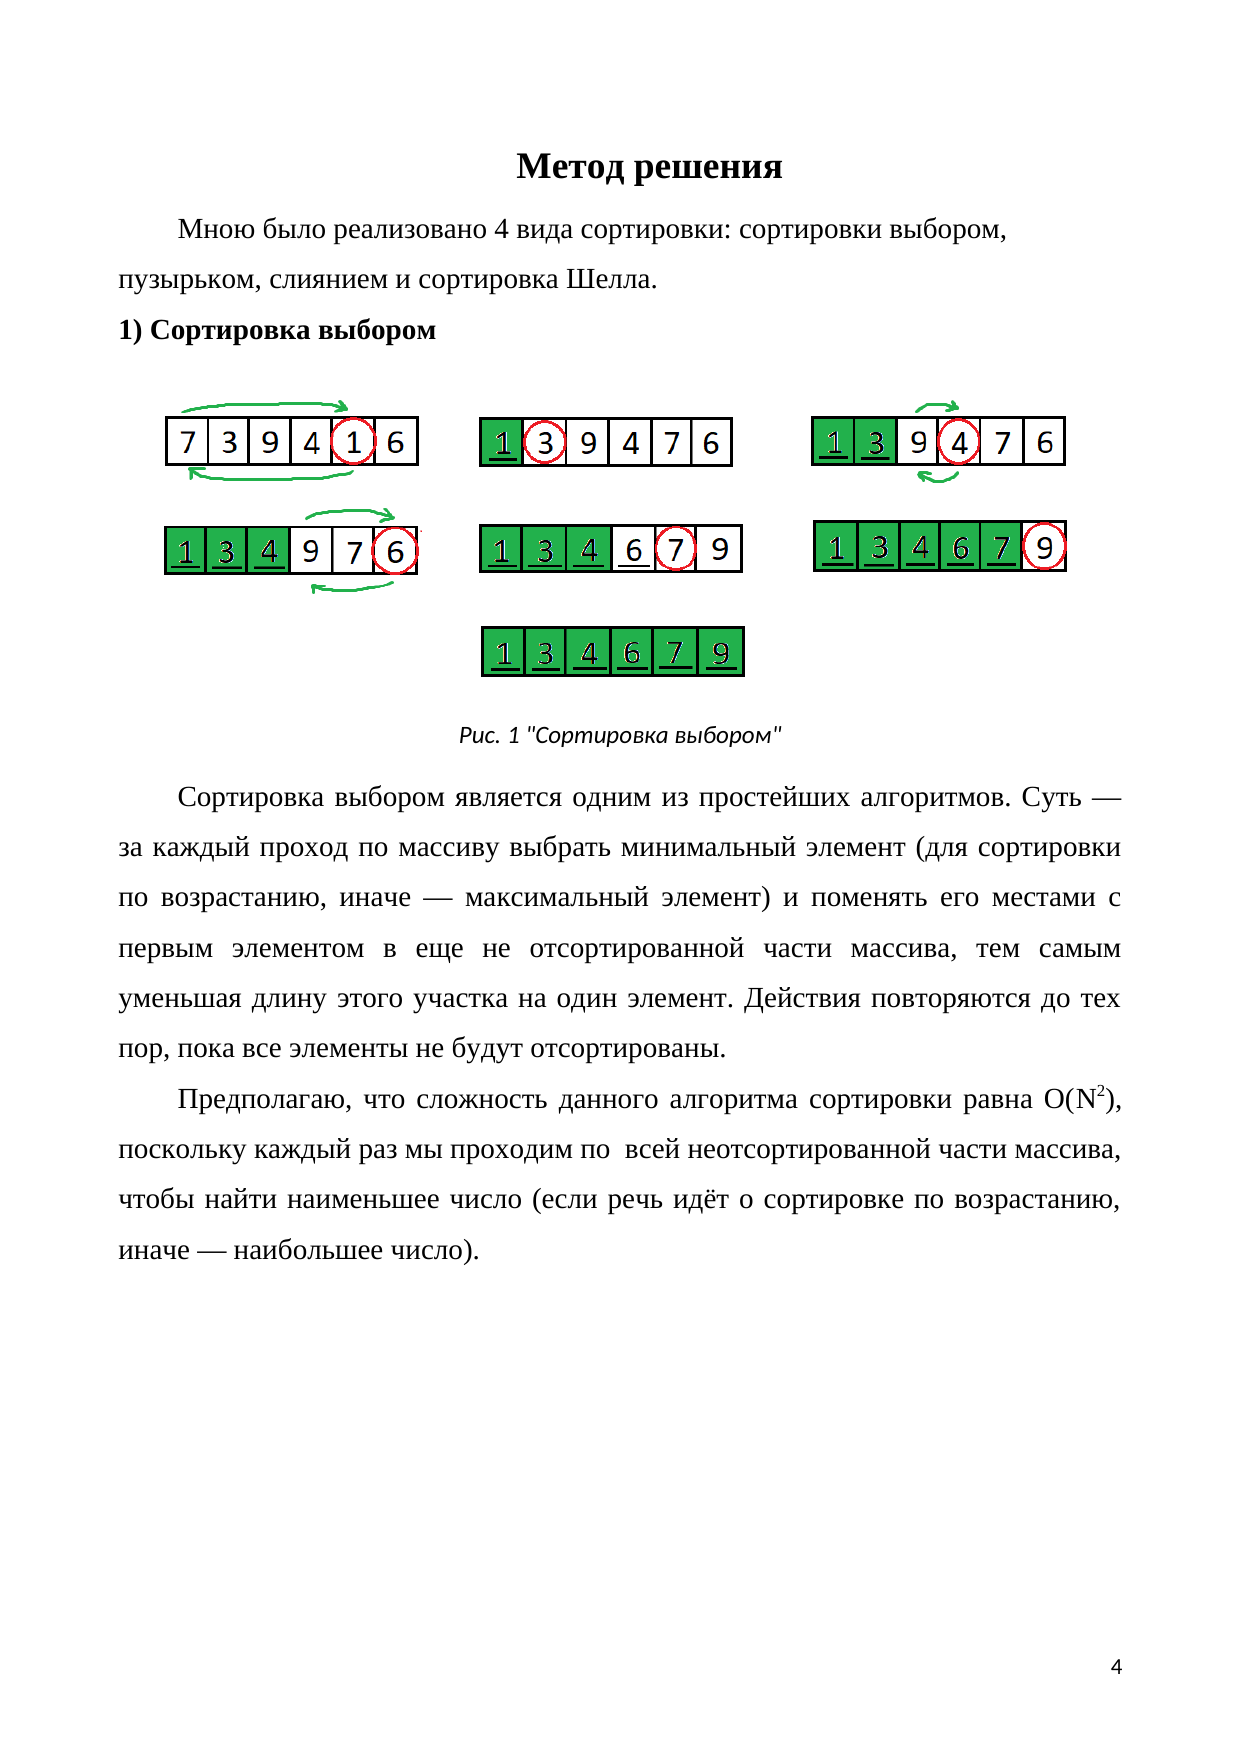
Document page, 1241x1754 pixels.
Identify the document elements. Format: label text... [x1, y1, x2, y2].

text Сортировка выбором является одним из простейших алгоритмов. Суть — за каждый проход по массиву выбрать минимальный элемент (для сортировки по возрастанию, иначе — максимальный элемент) и поменять его местами с первым элементом в еще не отсортированной части массива, тем самым уменьшая длину этого участка на один элемент. Действия повторяются до тех пор, пока все элементы не будут отсортированы. [118, 763, 1122, 1064]
text 1) Сортировка выбором [118, 312, 1122, 345]
picture [118, 374, 1123, 720]
text Рис. 1 "Сортировка выбором" [118, 720, 1122, 750]
text Предполагаю, что сложность данного алгоритма сортировки равна О(N2), поскольку каждый раз мы проходим по всей неотсортированной части массива, чтобы найти наименьшее число (если речь идёт о сортировке по возрастанию, иначе — наибольшее число). [118, 1081, 1122, 1265]
text Мною было реализовано 4 вида сортировки: сортировки выбором, пузырьком, слиянием и сортировка Шелла. [118, 211, 1122, 295]
subtitle Метод решения [118, 143, 1122, 186]
